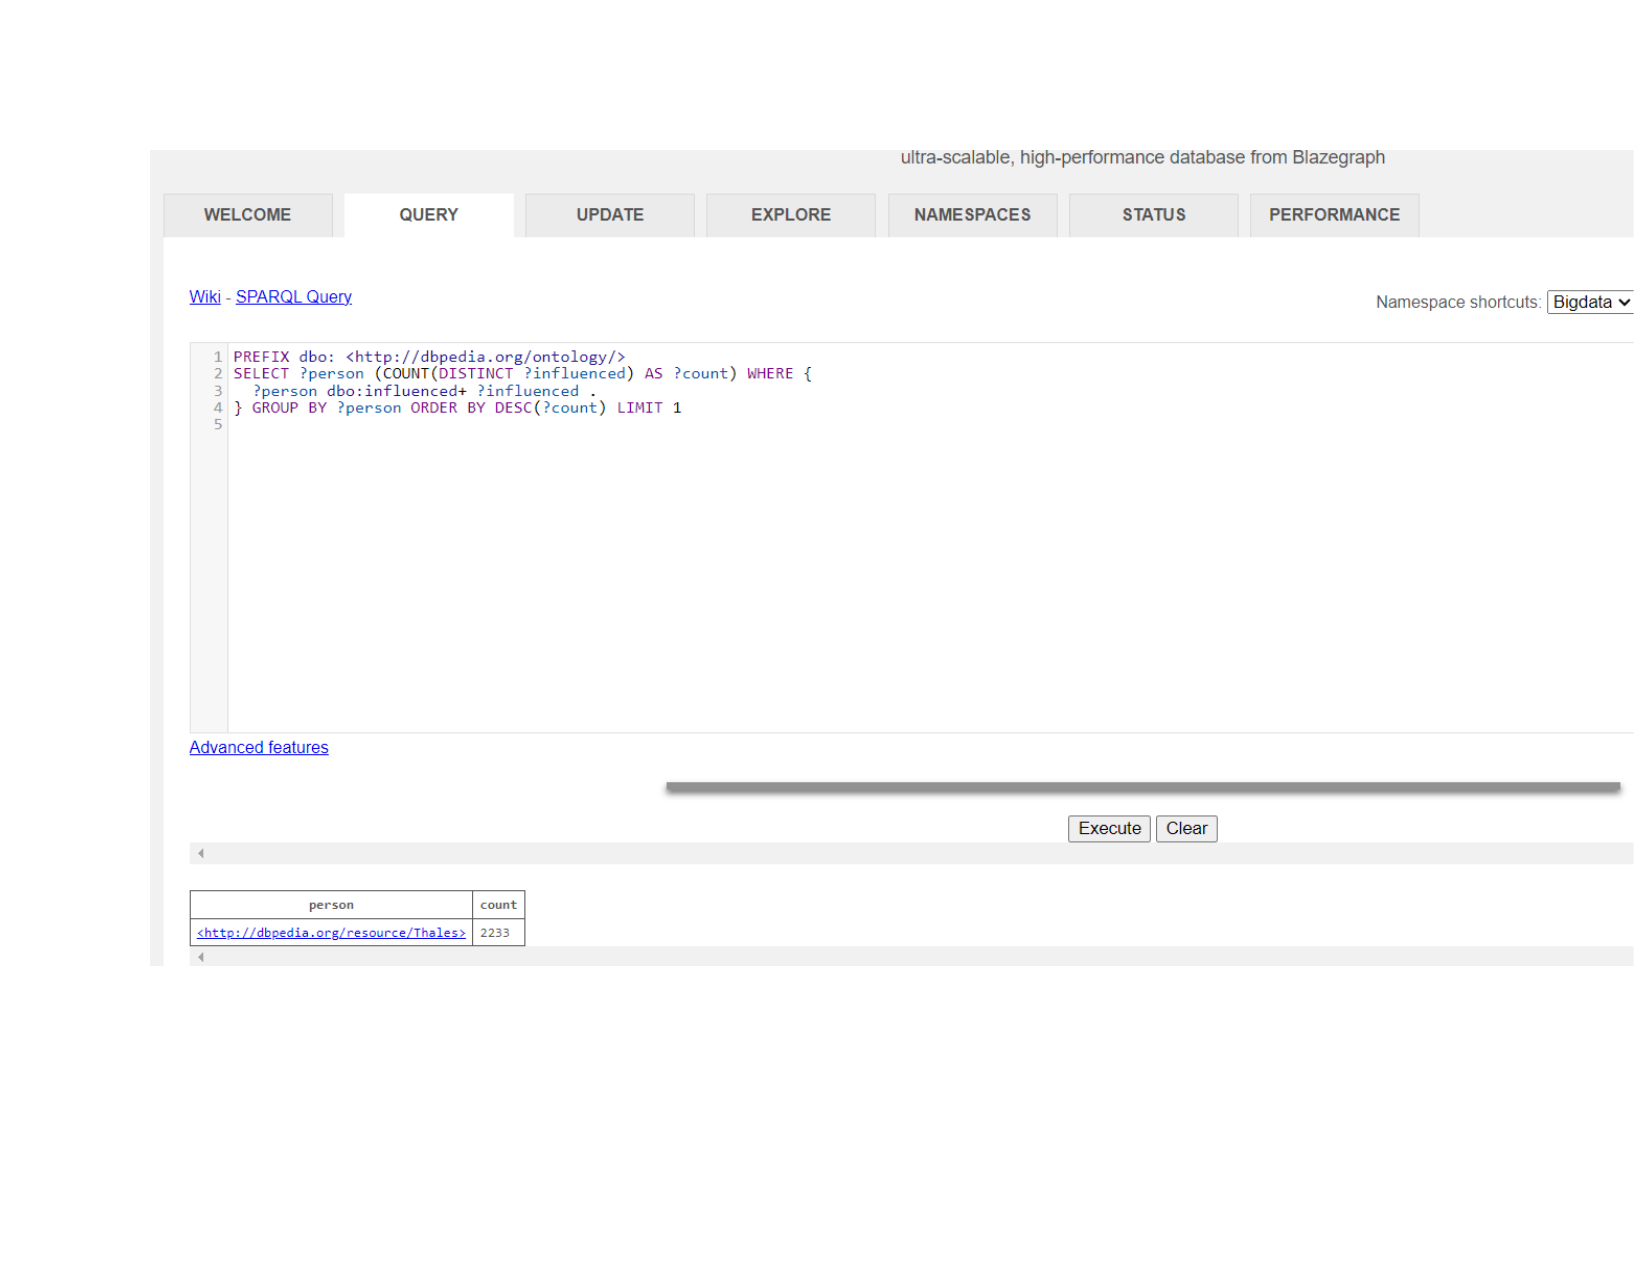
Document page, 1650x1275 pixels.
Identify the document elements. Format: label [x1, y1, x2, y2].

picture [150, 150, 1634, 966]
